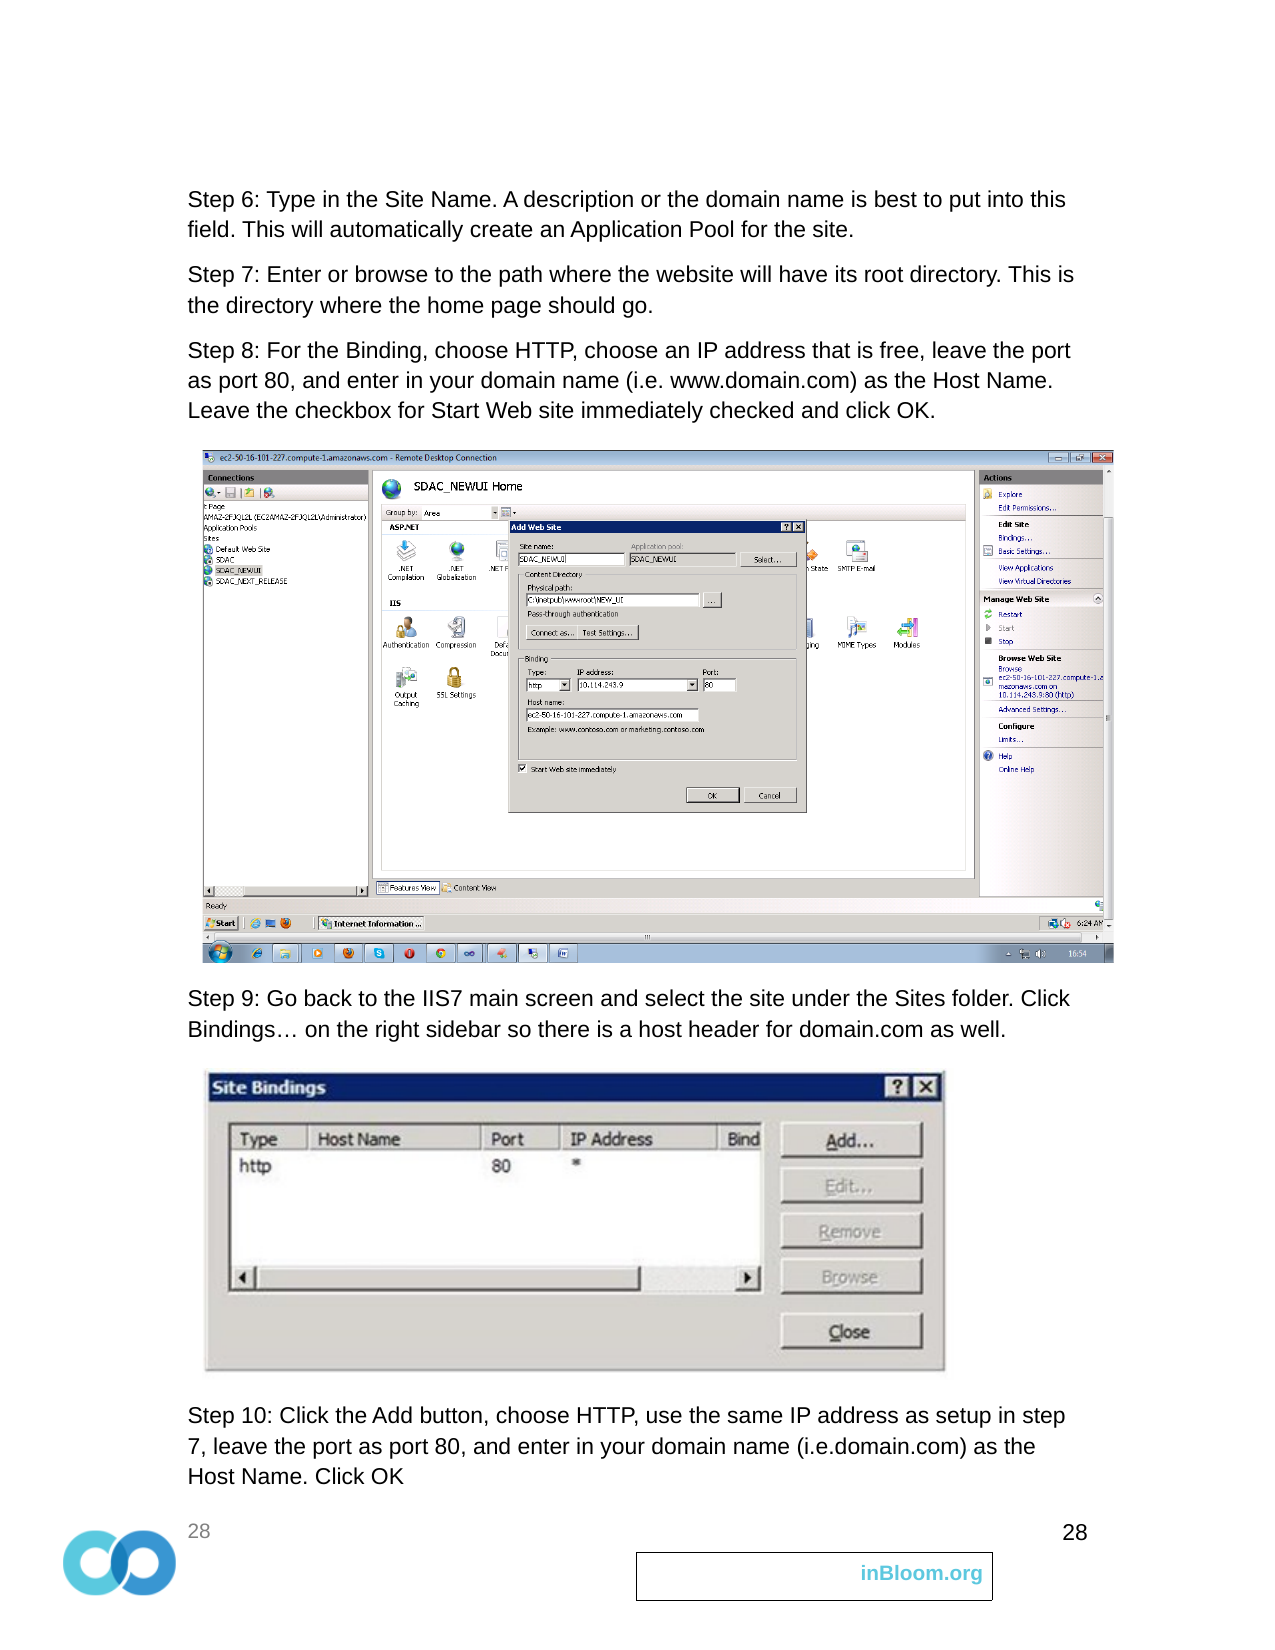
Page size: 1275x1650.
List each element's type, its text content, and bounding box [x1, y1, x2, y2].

text Step 7: Enter or browse to the path where the website will have its root directory. This is the directory where the home page should go. [187, 261, 1087, 318]
text Step 10: Click the Add button, choose HTTP, use the same IP address as setup in step 7, leave the port as port 80, and enter in your domain name (i.e.domain.com) as the Host Name. Click OK [187, 1402, 1087, 1489]
text Step 9: Go back to the IIS7 main screen and select the site under the Sites folder. Click Bindings… on the right sidebar so there is a host header for domain.com as well. [187, 985, 1087, 1042]
picture [202, 450, 1114, 963]
text Step 8: For the Binding, choose HTTP, choose an IP address that is free, leave the port as port 80, and enter in your domain name (i.e. www.domain.com) as the Host Name. Leave the checkbox for Start Web site immediately checked and click OK. [187, 337, 1087, 424]
picture [53, 1518, 926, 1635]
picture [202, 1068, 954, 1380]
text Step 6: Type in the Site Name. A description or the domain name is best to put into this field. This will automatically create an Application Pool for the site. [187, 186, 1087, 243]
